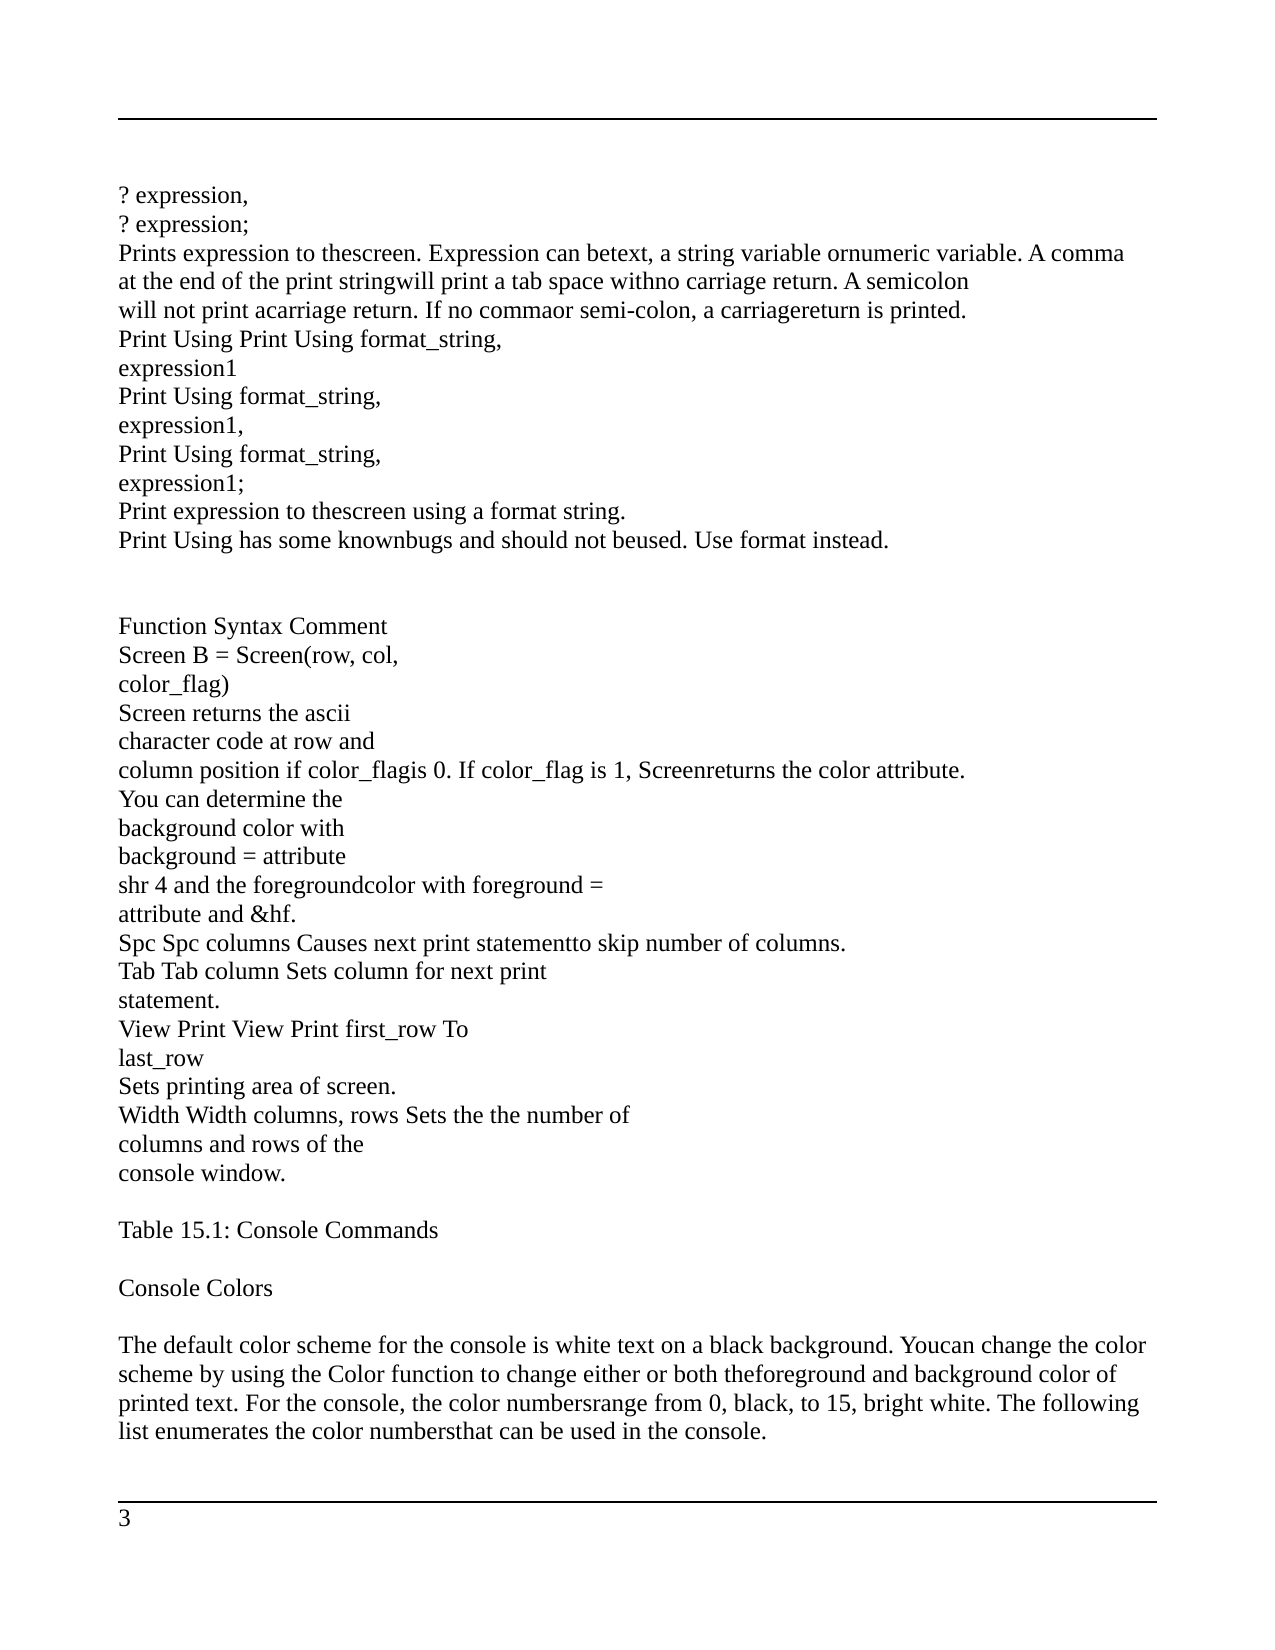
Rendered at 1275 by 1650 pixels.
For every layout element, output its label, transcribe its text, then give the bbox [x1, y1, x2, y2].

text Print Using format_string, [118, 381, 1157, 410]
text Screen B = Screen(row, col, [118, 640, 1157, 669]
text column position if color_flagis 0. If color_flag is 1, Screenreturns the color attribute. [118, 755, 1157, 784]
text will not print acarriage return. If no commaor semi-colon, a carriagereturn is printed. [118, 295, 1157, 324]
text Function Syntax Comment [118, 611, 1157, 640]
text The default color scheme for the console is white text on a black background. Youcan change the color scheme by using the Color function to change either or both theforeground and background color of printed text. For the console, the color numbersrange from 0, black, to 15, bright white. The following list enumerates the color numbersthat can be used in the console. [118, 1330, 1157, 1445]
text You can determine the [118, 784, 1157, 813]
text Table 15.1: Console Commands [118, 1215, 1157, 1244]
text console window. [118, 1158, 1157, 1186]
text Console Colors [118, 1273, 1157, 1301]
text Print expression to thescreen using a format string. [118, 496, 1157, 525]
text background = attribute [118, 841, 1157, 870]
text Print Using has some knownbugs and should not beused. Use format instead. [118, 525, 1157, 554]
text expression1 [118, 353, 1157, 381]
text Print Using format_string, [118, 439, 1157, 468]
text background color with [118, 813, 1157, 841]
text Screen returns the ascii [118, 698, 1157, 726]
text View Print View Print first_row To [118, 1014, 1157, 1043]
text ? expression; [118, 209, 1157, 238]
text Width Width columns, rows Sets the the number of [118, 1100, 1157, 1129]
text columns and rows of the [118, 1129, 1157, 1158]
text Spc Spc columns Causes next print statementto skip number of columns. [118, 928, 1157, 956]
text color_flag) [118, 669, 1157, 698]
text at the end of the print stringwill print a tab space withno carriage return. A semicolon [118, 266, 1157, 295]
text expression1; [118, 468, 1157, 496]
text expression1, [118, 410, 1157, 439]
text Tab Tab column Sets column for next print [118, 956, 1157, 985]
text statement. [118, 985, 1157, 1014]
text shr 4 and the foregroundcolor with foreground = [118, 870, 1157, 899]
text last_row [118, 1043, 1157, 1071]
text character code at row and [118, 726, 1157, 755]
text Sets printing area of screen. [118, 1071, 1157, 1100]
text Print Using Print Using format_string, [118, 324, 1157, 353]
text ? expression, [118, 180, 1157, 209]
text attribute and &hf. [118, 899, 1157, 928]
text Prints expression to thescreen. Expression can betext, a string variable ornumeric variable. A comma [118, 238, 1157, 266]
